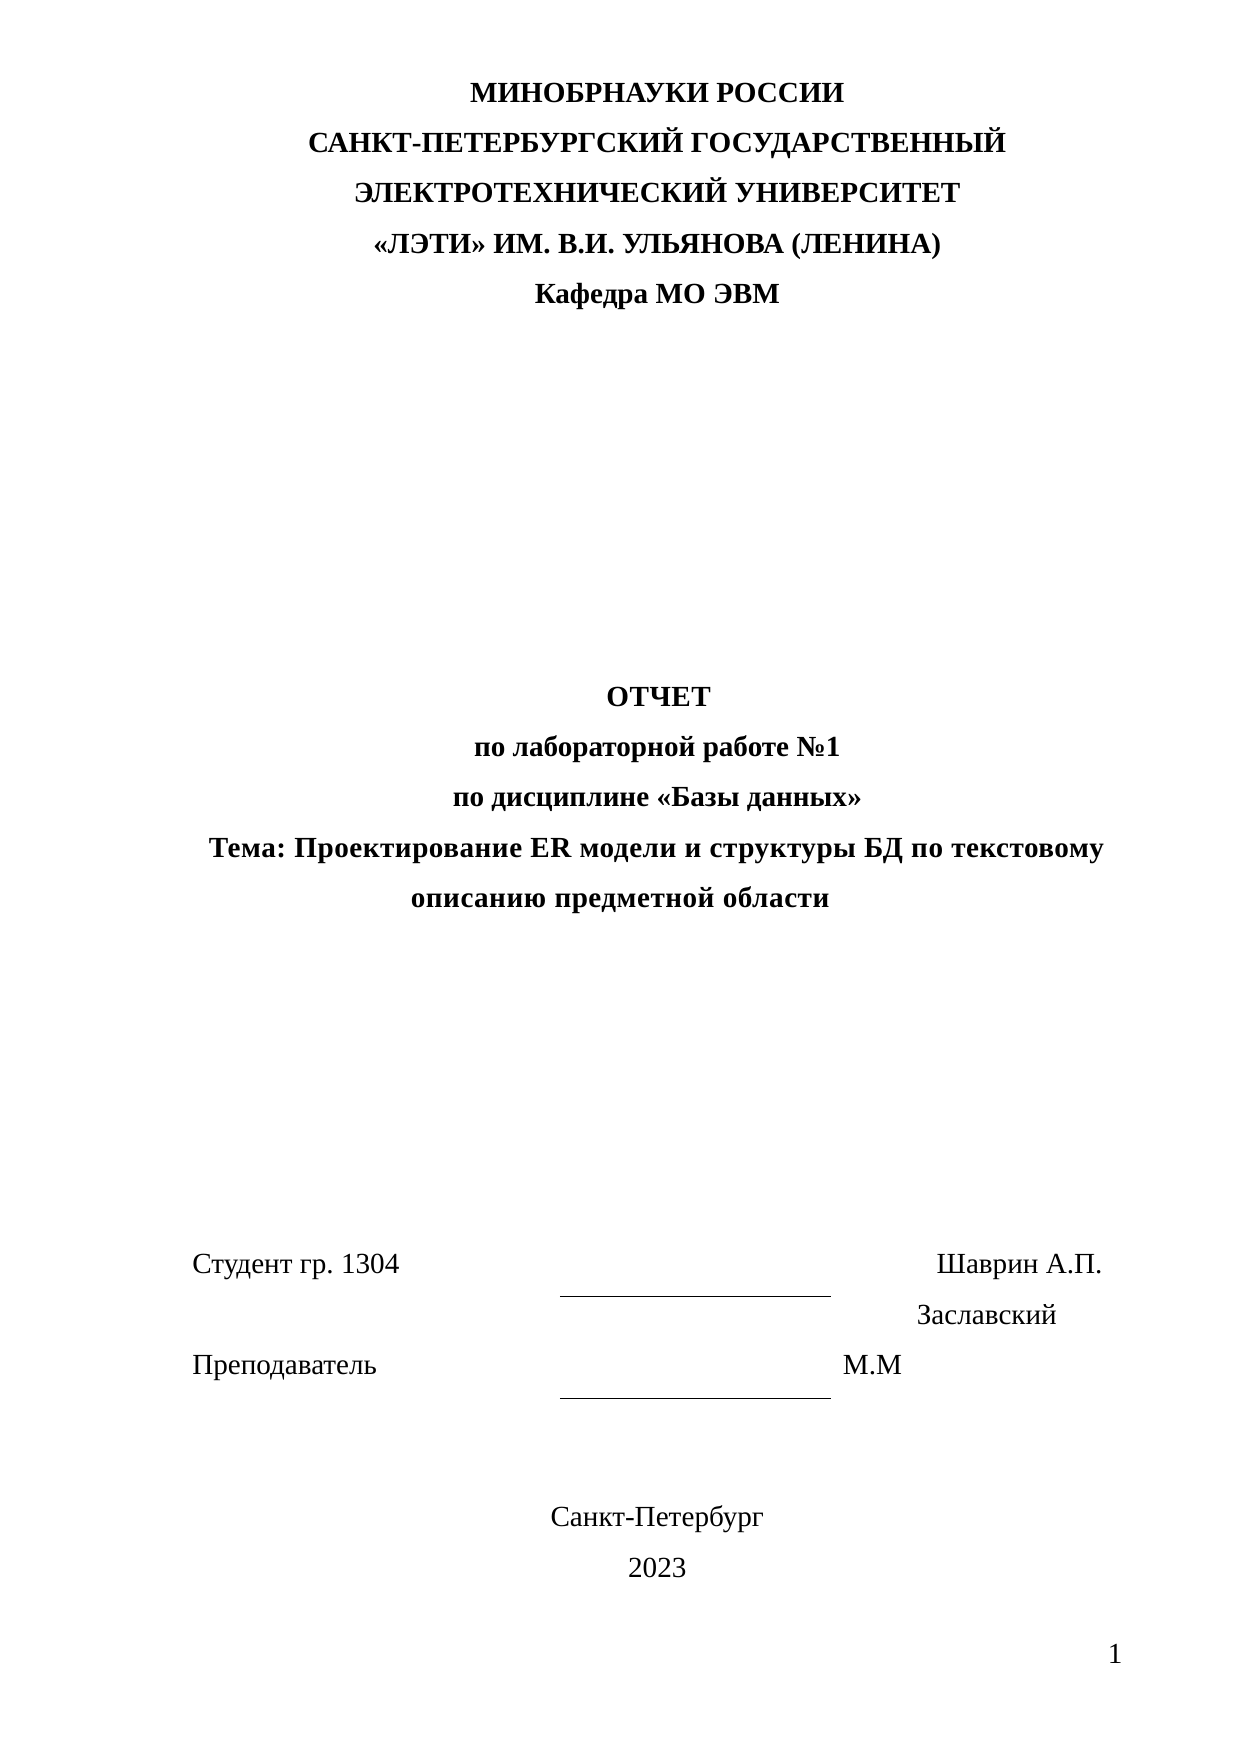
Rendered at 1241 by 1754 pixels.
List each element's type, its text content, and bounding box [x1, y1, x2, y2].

table_cell [560, 1297, 831, 1398]
text «ЛЭТИ» им. В.И. Ульянова (Ленина) [118, 226, 1122, 259]
text Санкт-Петербург [118, 1499, 1122, 1533]
table_header [560, 1232, 831, 1296]
text по лабораторной работе №1 [118, 729, 1122, 763]
text Кафедра МО ЭВМ [118, 276, 1122, 310]
text Тема: Проектирование ER модели и структуры БД по текстовому описанию предметной области [118, 830, 1122, 913]
text отчет [118, 679, 1122, 712]
text Санкт-Петербургский государственный [118, 125, 1122, 159]
table_header Шаврин А.П. [831, 1232, 1133, 1296]
table_cell Преподаватель [107, 1296, 560, 1398]
text электротехнический университет [118, 176, 1122, 209]
table_header Студент гр. 1304 [107, 1232, 560, 1296]
text МИНОБРНАУКИ РОССИИ [118, 75, 1122, 108]
text по дисциплине «Базы данных» [118, 779, 1122, 813]
text 2023 [118, 1550, 1122, 1583]
table_cell Заславский М.М [831, 1296, 1133, 1398]
